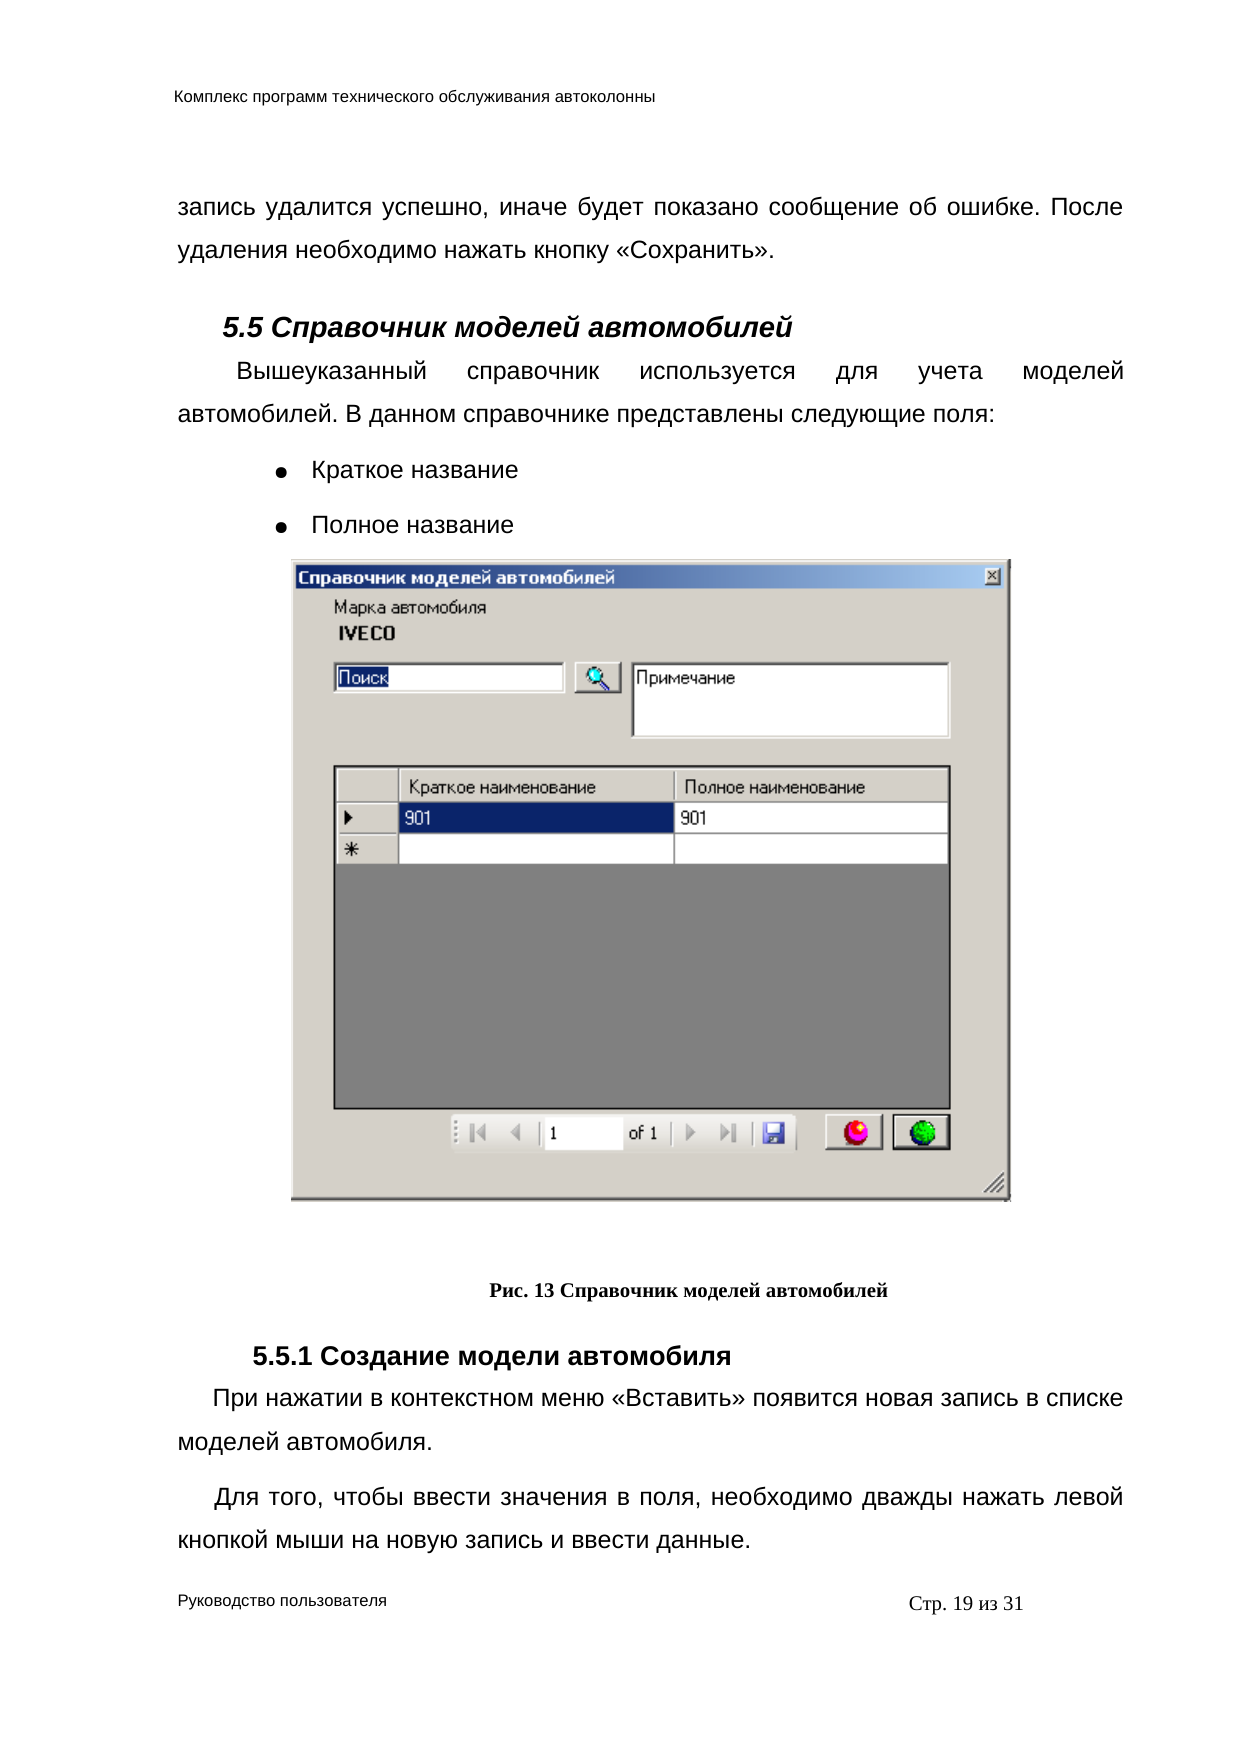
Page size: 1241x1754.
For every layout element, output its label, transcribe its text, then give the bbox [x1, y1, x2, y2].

list Краткое название [215, 455, 1125, 483]
subtitle 5.5.1 Создание модели автомобиля [215, 1340, 1125, 1371]
list Полное название [215, 510, 1125, 539]
list Рис. 13 Справочник моделей автомобилей [215, 1278, 1125, 1302]
text Вышеуказанный справочник используется для учета моделей автомобилей. В данном справочнике представлены следующие поля: [177, 356, 1125, 428]
list При нажатии в контекстном меню «Вставить» появится новая запись в списке моделей автомобиля. [140, 1383, 1125, 1455]
picture [291, 559, 1012, 1202]
subtitle 5.5 Справочник моделей автомобилей [177, 310, 1125, 343]
list запись удалится успешно, иначе будет показано сообщение об ошибке. После удаления необходимо нажать кнопку «Сохранить». [140, 192, 1125, 264]
list Для того, чтобы ввести значения в поля, необходимо дважды нажать левой кнопкой мыши на новую запись и ввести данные. [140, 1482, 1125, 1554]
